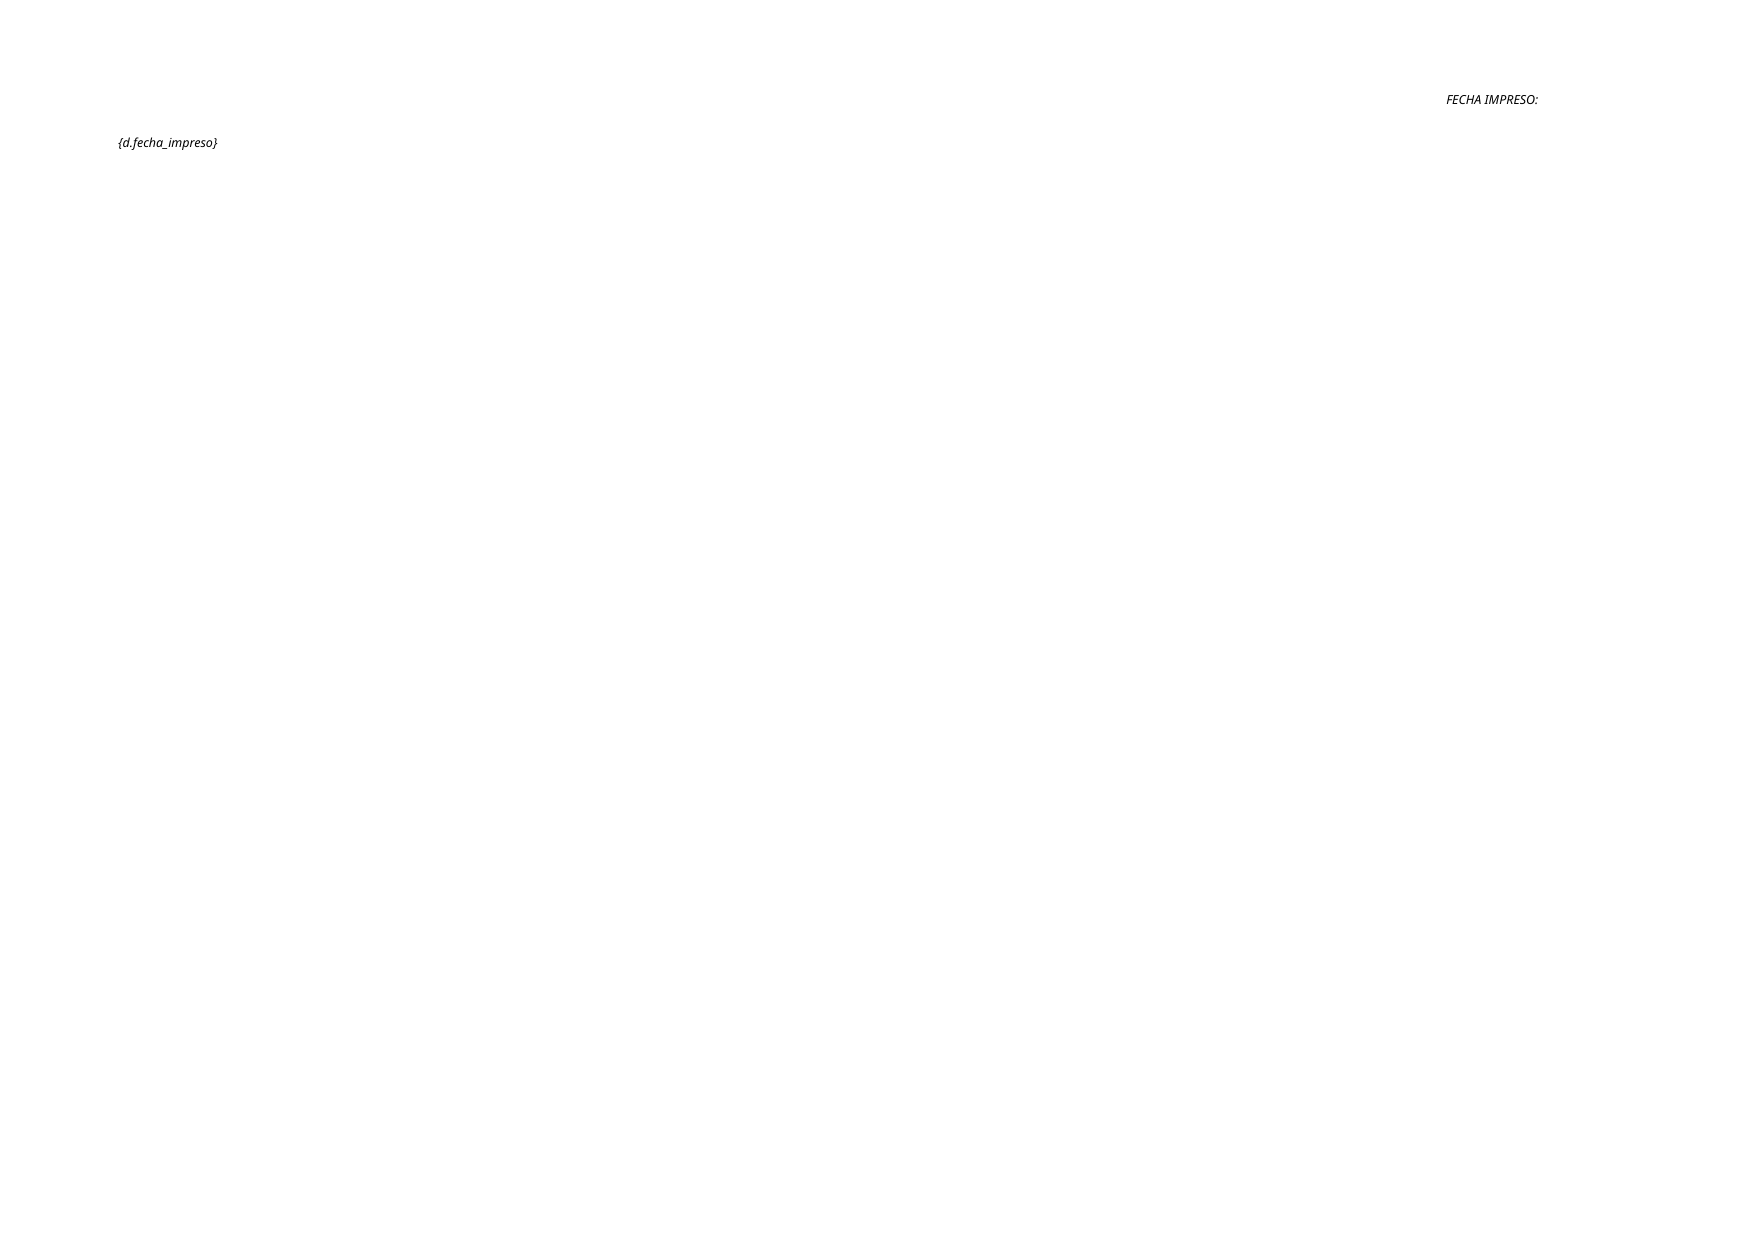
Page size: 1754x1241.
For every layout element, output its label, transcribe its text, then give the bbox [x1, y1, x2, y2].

text FECHA IMPRESO: {d.fecha_impreso} [118, 71, 1636, 157]
